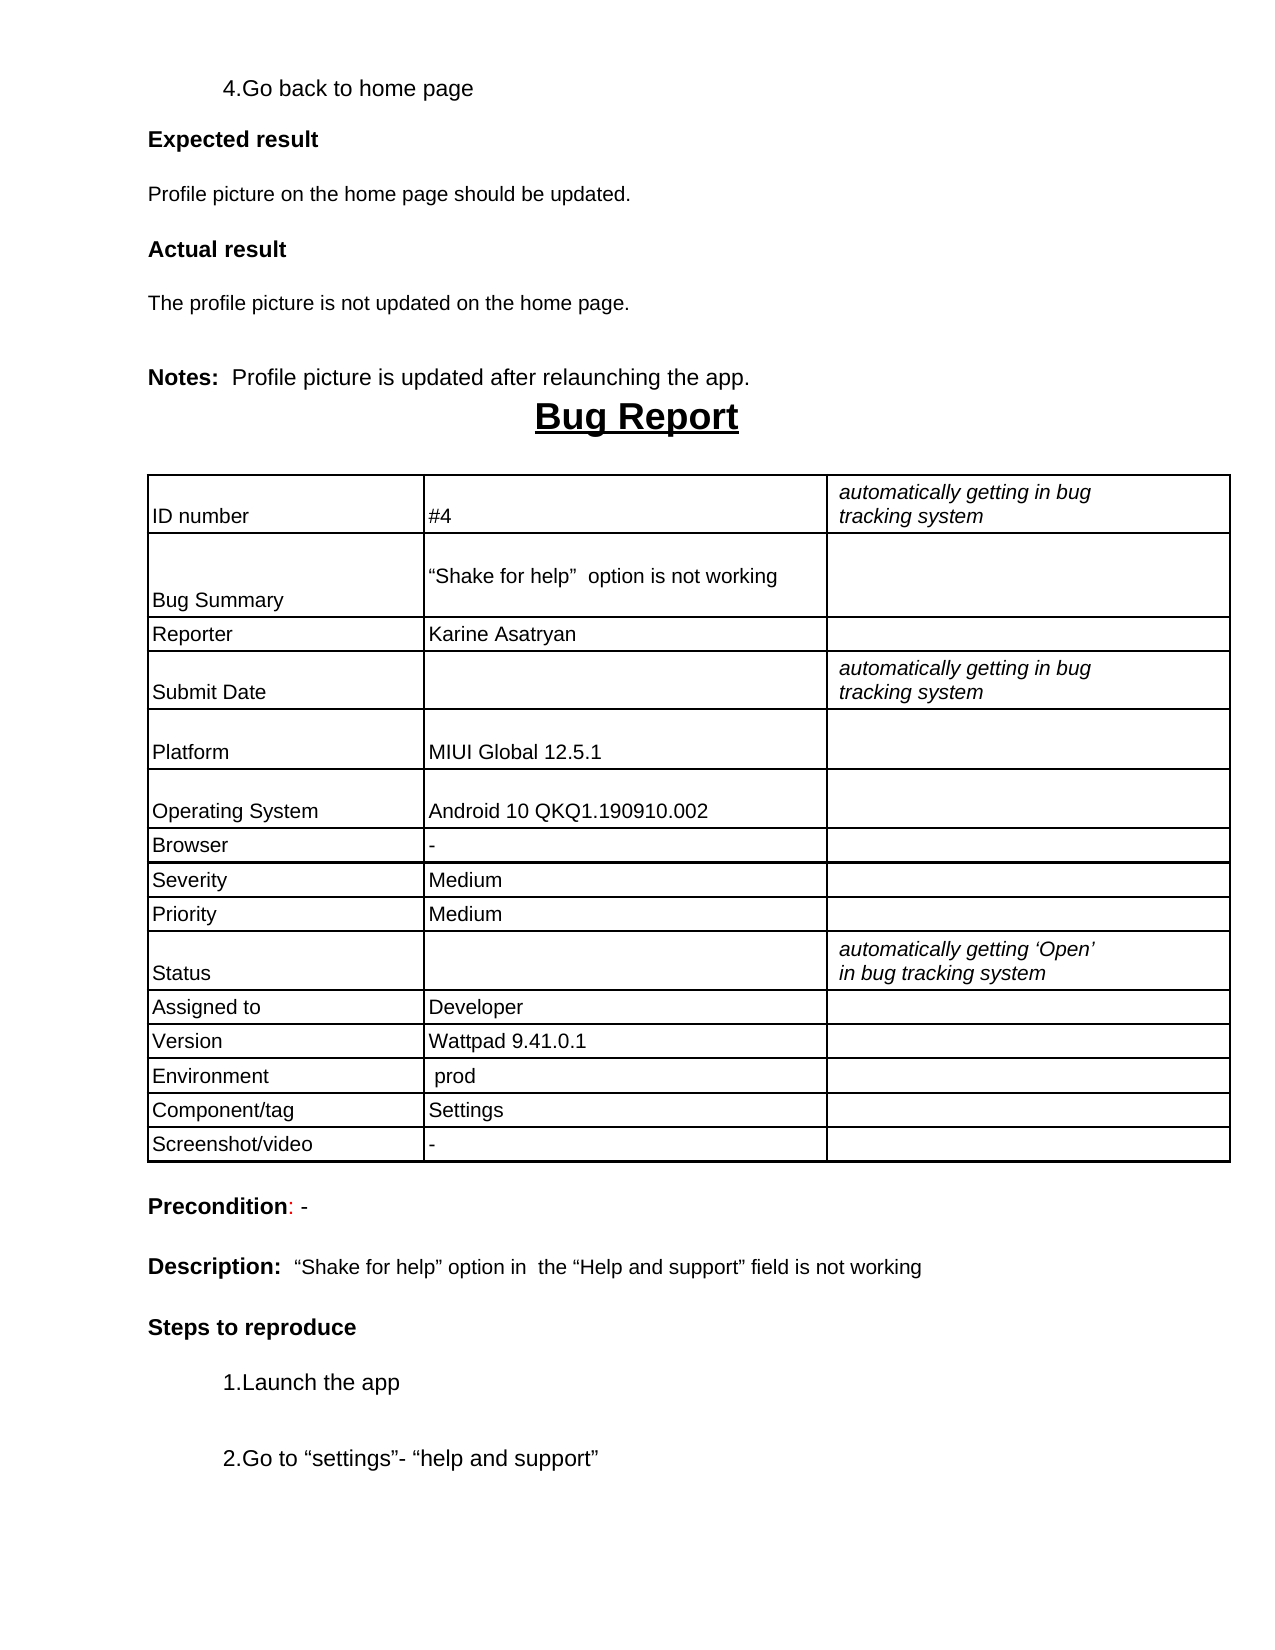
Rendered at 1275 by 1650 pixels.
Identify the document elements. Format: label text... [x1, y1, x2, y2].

table_cell Medium [425, 898, 826, 930]
table_cell [828, 1059, 1229, 1092]
table_cell [828, 991, 1229, 1023]
table_cell Wattpad 9.41.0.1 [425, 1025, 826, 1057]
table_cell Submit Date [149, 652, 423, 708]
table_header #4 [425, 476, 826, 532]
table_cell [425, 652, 826, 708]
table_cell Settings [425, 1094, 826, 1126]
table_cell “Shake for help” option is not working [425, 534, 826, 616]
table_cell Screenshot/video [149, 1128, 423, 1160]
table_header ID number [149, 476, 423, 532]
table_cell [828, 829, 1229, 861]
text 1.Launch the app [223, 1369, 1125, 1395]
table_cell - [425, 1128, 826, 1160]
table_cell Component/tag [149, 1094, 423, 1126]
table_cell prod [425, 1059, 826, 1092]
table_cell automatically getting in bug tracking system [828, 652, 1229, 708]
table_cell Reporter [149, 618, 423, 650]
text Bug Report [148, 394, 1125, 437]
table_cell Android 10 QKQ1.190910.002 [425, 770, 826, 827]
table_cell Medium [425, 864, 826, 896]
text The profile picture is not updated on the home page. [148, 291, 1125, 315]
table_cell [828, 1128, 1229, 1160]
table_cell Bug Summary [149, 534, 423, 616]
table_cell [828, 710, 1229, 768]
table_cell [828, 534, 1229, 616]
table_header automatically getting in bug tracking system [828, 476, 1229, 532]
text Expected result [148, 126, 1125, 153]
text Profile picture on the home page should be updated. [148, 182, 1125, 206]
table_cell automatically getting ‘Open’ in bug tracking system [828, 932, 1229, 988]
text Steps to reproduce [148, 1313, 1125, 1340]
table_cell [828, 1094, 1229, 1126]
table_cell Priority [149, 898, 423, 930]
text Precondition: - [148, 1193, 1125, 1219]
table_cell [425, 932, 826, 988]
table_cell [828, 770, 1229, 827]
table_cell Severity [149, 864, 423, 896]
table_cell Operating System [149, 770, 423, 827]
table_cell MIUI Global 12.5.1 [425, 710, 826, 768]
table_cell Developer [425, 991, 826, 1023]
table_cell [828, 864, 1229, 896]
table_cell - [425, 829, 826, 861]
table_cell Version [149, 1025, 423, 1057]
table_cell [828, 1025, 1229, 1057]
table_cell Assigned to [149, 991, 423, 1023]
table_cell Platform [149, 710, 423, 768]
table_cell [828, 898, 1229, 930]
table_cell Environment [149, 1059, 423, 1092]
table_cell [828, 618, 1229, 650]
text Description: “Shake for help” option in the “Help and support” field is not working [148, 1253, 1125, 1279]
text 2.Go to “settings”- “help and support” [223, 1445, 1125, 1471]
table_cell Karine Asatryan [425, 618, 826, 650]
text Actual result [148, 236, 1125, 262]
table_cell Browser [149, 829, 423, 861]
text 4.Go back to home page [223, 75, 1125, 101]
text Notes: Profile picture is updated after relaunching the app. [148, 364, 1125, 390]
table_cell Status [149, 932, 423, 988]
